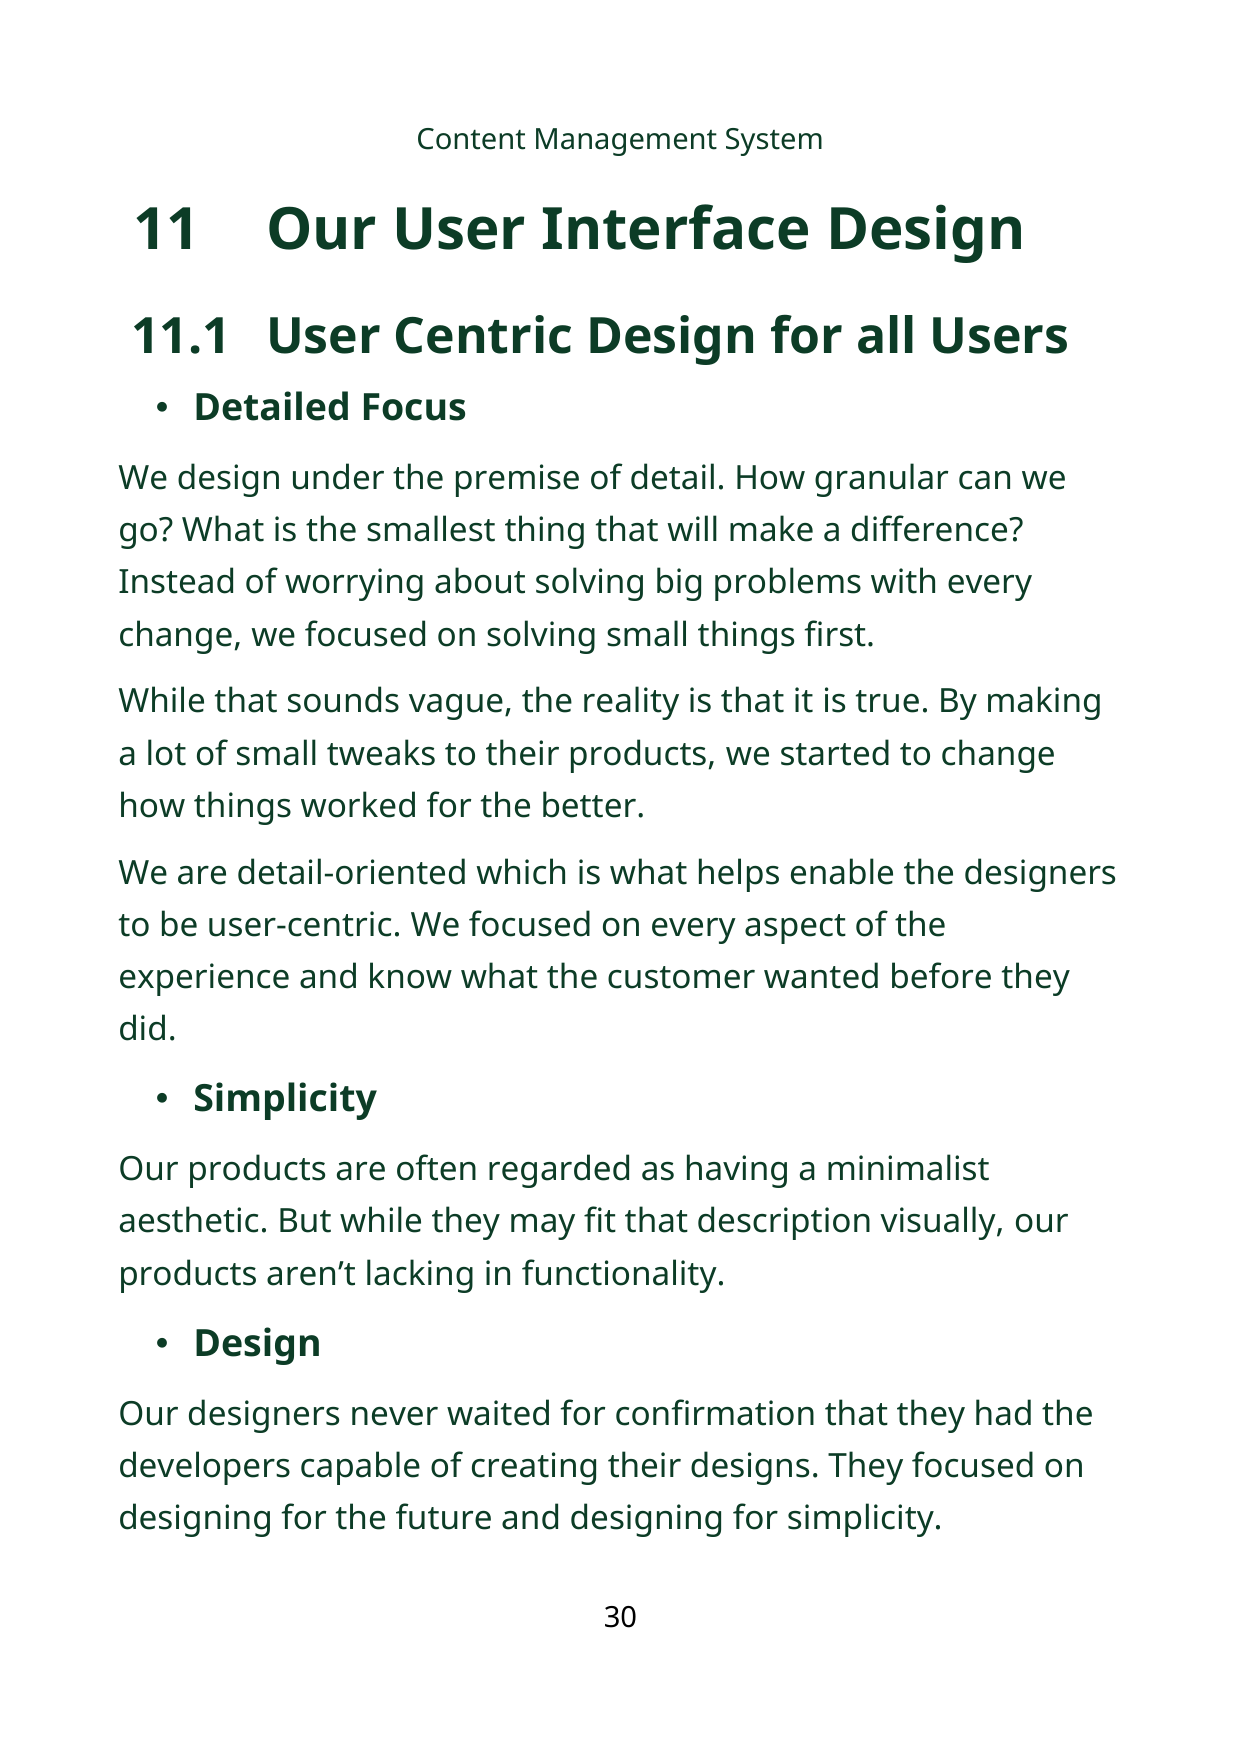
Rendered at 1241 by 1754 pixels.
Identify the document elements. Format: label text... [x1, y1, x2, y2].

text Our products are often regarded as having a minimalist aesthetic. But while they may fit that description visually, our products aren’t lacking in functionality. [118, 1145, 1122, 1295]
text While that sounds vague, the reality is that it is true. By making a lot of small tweaks to their products, we started to change how things worked for the better. [118, 677, 1122, 827]
list Simplicity [156, 1072, 1122, 1123]
subtitle Our User Interface Design [118, 187, 1122, 267]
text We design under the premise of detail. How granular can we go? What is the smallest thing that will make a difference? Instead of worrying about solving big problems with every change, we focused on solving small things first. [118, 454, 1122, 656]
text We are detail-oriented which is what helps enable the designers to be user-centric. We focused on every aspect of the experience and know what the customer wanted before they did. [118, 848, 1122, 1050]
text Our designers never waited for confirmation that they had the developers capable of creating their designs. They focused on designing for the future and designing for simplicity. [118, 1389, 1122, 1539]
list Detailed Focus [156, 381, 1122, 432]
subtitle User Centric Design for all Users [118, 300, 1122, 368]
list Design [156, 1316, 1122, 1367]
